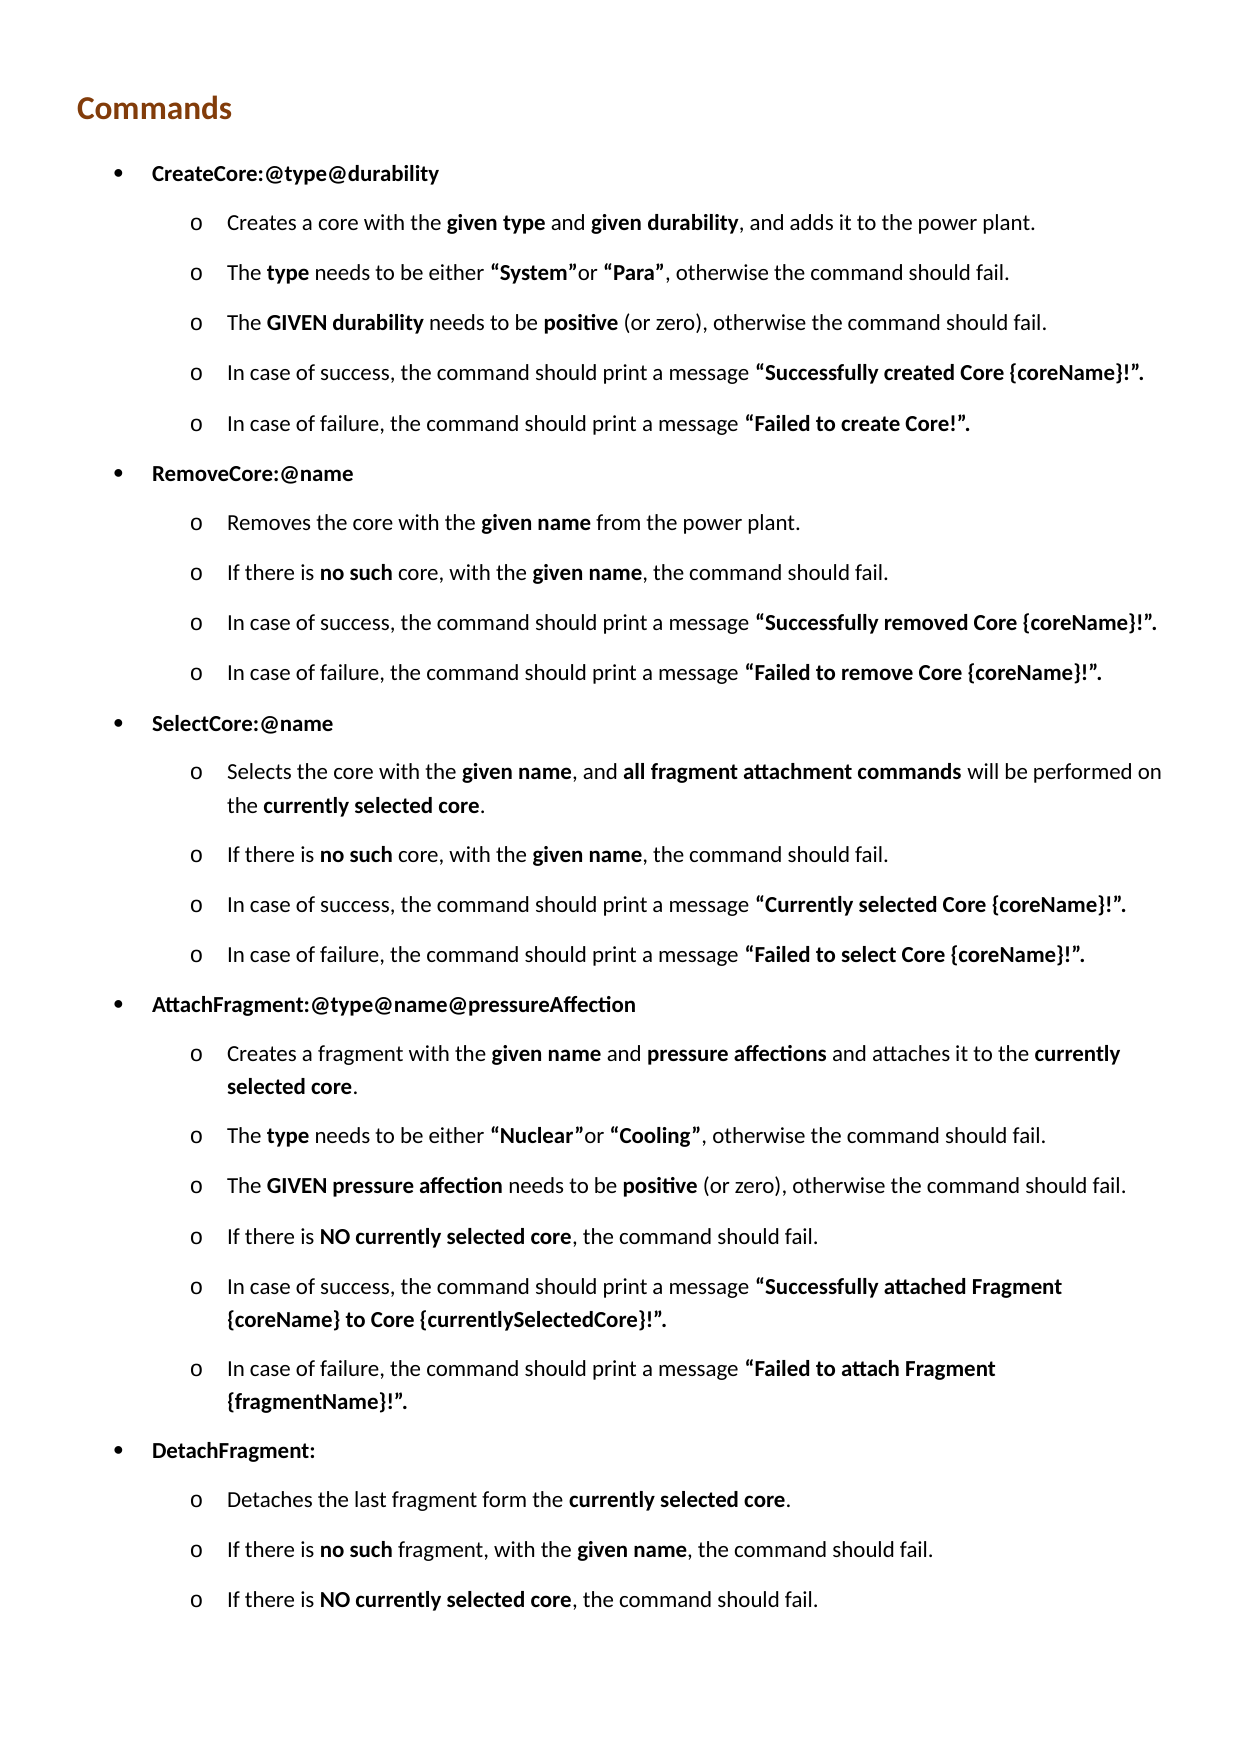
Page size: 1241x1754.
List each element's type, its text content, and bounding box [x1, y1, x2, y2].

list In case of success, the command should print a message “Currently selected Core {coreName}!”. [189, 890, 1163, 919]
list If there is no such core, with the given name, the command should fail. [189, 840, 1163, 869]
list In case of success, the command should print a message “Successfully created Core {coreName}!”. [189, 358, 1163, 388]
list Selects the core with the given name, and all fragment attachment commands will be performed on the currently selected core. [189, 757, 1163, 819]
list If there is NO currently selected core, the command should fail. [189, 1586, 1163, 1615]
list The type needs to be either “Nuclear”or “Cooling”, otherwise the command should fail. [189, 1121, 1163, 1151]
subtitle Commands [77, 87, 1163, 128]
list Creates a fragment with the given name and pressure affections and attaches it to the currently selected core. [189, 1039, 1163, 1101]
list SelectCore:@name [114, 709, 1163, 737]
list Detaches the last fragment form the currently selected core. [189, 1485, 1163, 1514]
list The GIVEN pressure affection needs to be positive (or zero), otherwise the command should fail. [189, 1172, 1163, 1201]
list The type needs to be either “System”or “Para”, otherwise the command should fail. [189, 258, 1163, 287]
list Creates a core with the given type and given durability, and adds it to the power plant. [189, 208, 1163, 237]
list DetachFragment: [114, 1436, 1163, 1464]
list In case of failure, the command should print a message “Failed to attach Fragment {fragmentName}!”. [189, 1354, 1163, 1416]
list If there is no such core, with the given name, the command should fail. [189, 558, 1163, 587]
list CreateCore:@type@durability [114, 159, 1163, 187]
list The GIVEN durability needs to be positive (or zero), otherwise the command should fail. [189, 308, 1163, 337]
list In case of failure, the command should print a message “Failed to create Core!”. [189, 409, 1163, 438]
list RemoveCore:@name [114, 459, 1163, 487]
list Removes the core with the given name from the power plant. [189, 508, 1163, 537]
list If there is NO currently selected core, the command should fail. [189, 1222, 1163, 1251]
list AttachFragment:@type@name@pressureAffection [114, 990, 1163, 1018]
list In case of success, the command should print a message “Successfully attached Fragment {coreName} to Core {currentlySelectedCore}!”. [189, 1272, 1163, 1333]
list If there is no such fragment, with the given name, the command should fail. [189, 1535, 1163, 1564]
list In case of failure, the command should print a message “Failed to remove Core {coreName}!”. [189, 658, 1163, 688]
list In case of success, the command should print a message “Successfully removed Core {coreName}!”. [189, 608, 1163, 637]
list In case of failure, the command should print a message “Failed to select Core {coreName}!”. [189, 940, 1163, 969]
